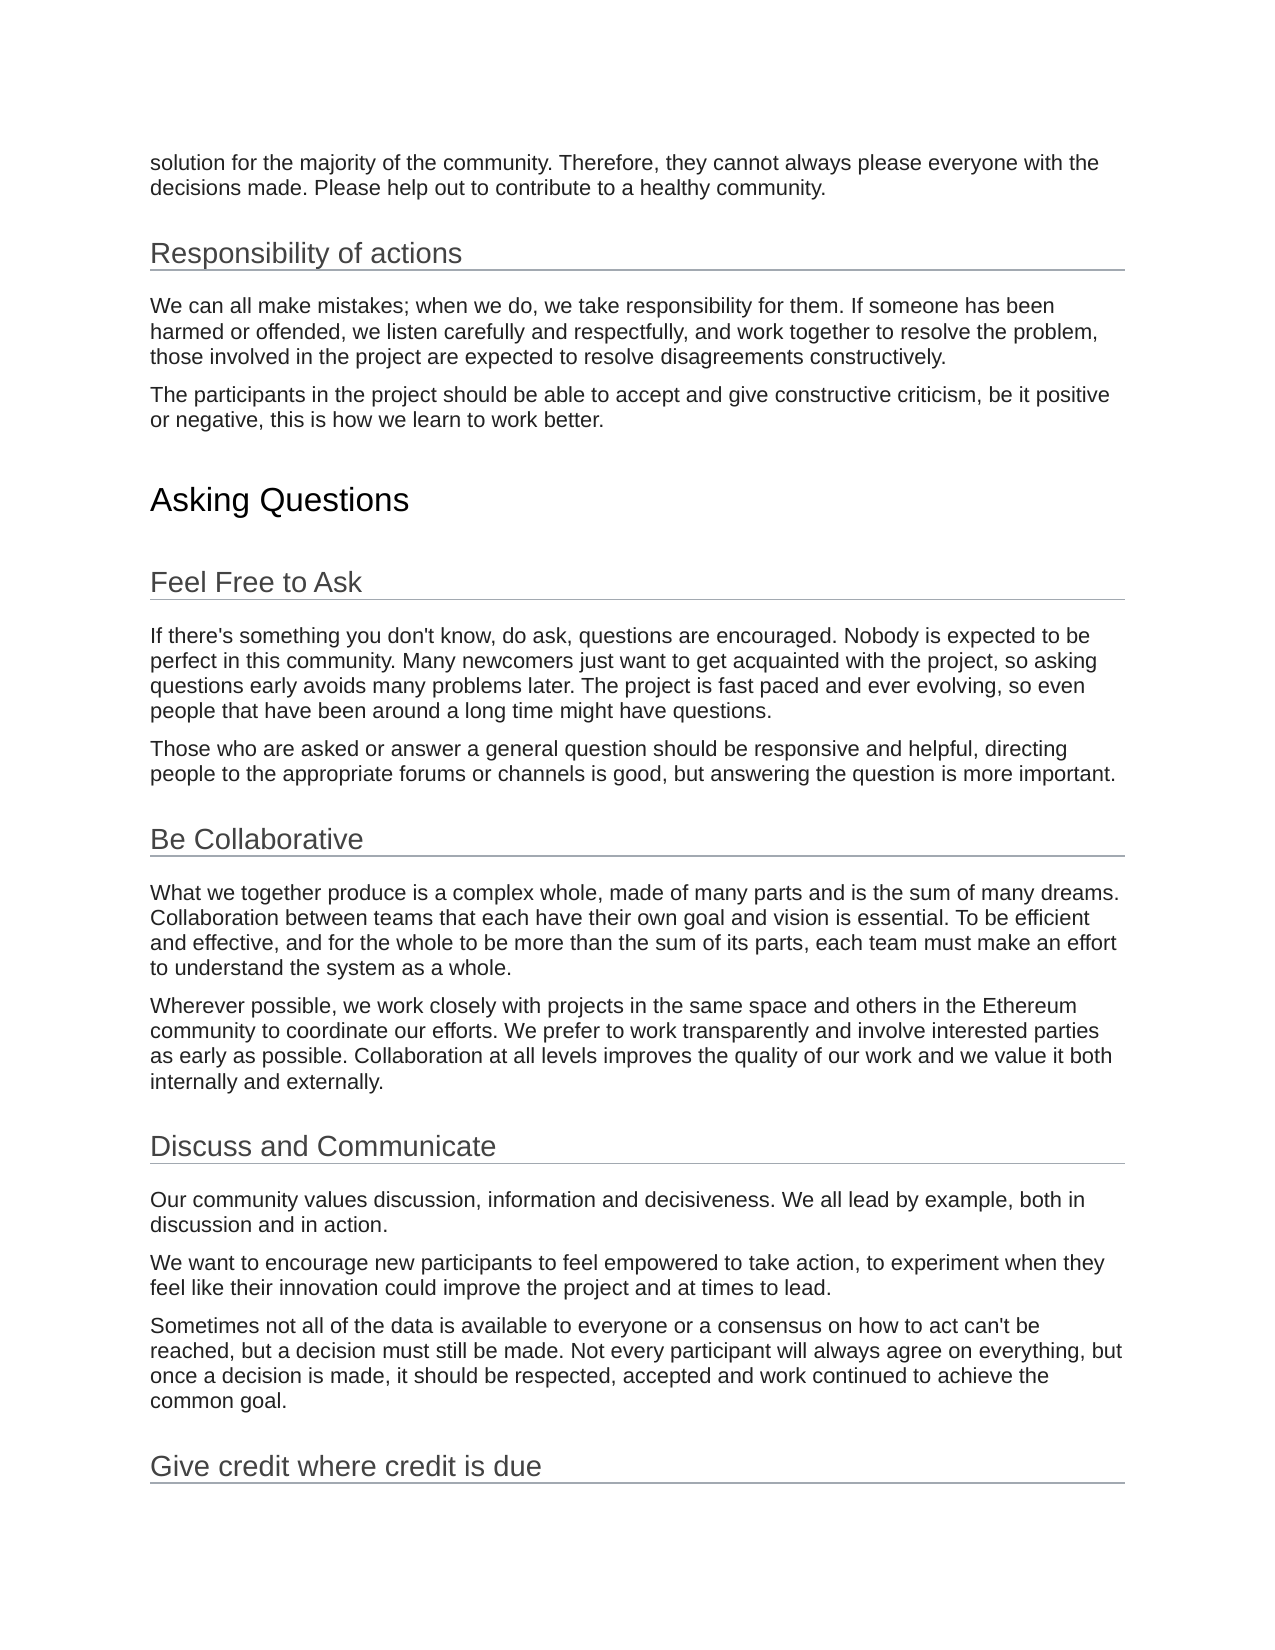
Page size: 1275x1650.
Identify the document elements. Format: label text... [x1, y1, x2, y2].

text We want to encourage new participants to feel empowered to take action, to experiment when they feel like their innovation could improve the project and at times to lead. [150, 1250, 1125, 1300]
text Those who are asked or answer a general question should be responsive and helpful, directing people to the appropriate forums or channels is good, but answering the question is more important. [150, 736, 1125, 787]
subtitle Feel Free to Ask [150, 565, 1125, 599]
text Sometimes not all of the data is available to everyone or a consensus on how to act can't be reached, but a decision must still be made. Not every participant will always agree on everything, but once a decision is made, it should be respected, accepted and work continued to achieve the common goal. [150, 1313, 1125, 1413]
text Wherever possible, we work closely with projects in the same space and others in the Ethereum community to coordinate our efforts. We prefer to work transparently and involve interested parties as early as possible. Collaboration at all levels improves the quality of our work and we value it both internally and externally. [150, 993, 1125, 1094]
subtitle Asking Questions [150, 480, 1125, 518]
text We can all make mistakes; when we do, we take responsibility for them. If someone has been harmed or offended, we listen carefully and respectfully, and work together to resolve the problem, those involved in the project are expected to resolve disagreements constructively. [150, 293, 1125, 369]
subtitle Responsibility of actions [150, 236, 1125, 269]
subtitle Discuss and Communicate [150, 1129, 1125, 1163]
subtitle Give credit where credit is due [150, 1449, 1125, 1482]
text The participants in the project should be able to accept and give constructive criticism, be it positive or negative, this is how we learn to work better. [150, 382, 1125, 432]
subtitle Be Collaborative [150, 822, 1125, 855]
text What we together produce is a complex whole, made of many parts and is the sum of many dreams. Collaboration between teams that each have their own goal and vision is essential. To be efficient and effective, and for the whole to be more than the sum of its parts, each team must make an effort to understand the system as a whole. [150, 879, 1125, 980]
text solution for the majority of the community. Therefore, they cannot always please everyone with the decisions made. Please help out to contribute to a healthy community. [150, 150, 1125, 200]
text If there's something you don't know, do ask, questions are encouraged. Nobody is expected to be perfect in this community. Many newcomers just want to get acquainted with the project, so asking questions early avoids many problems later. The project is fast paced and ever evolving, so even people that have been around a long time might have questions. [150, 623, 1125, 724]
text Our community values discussion, information and decisiveness. We all lead by example, both in discussion and in action. [150, 1187, 1125, 1237]
